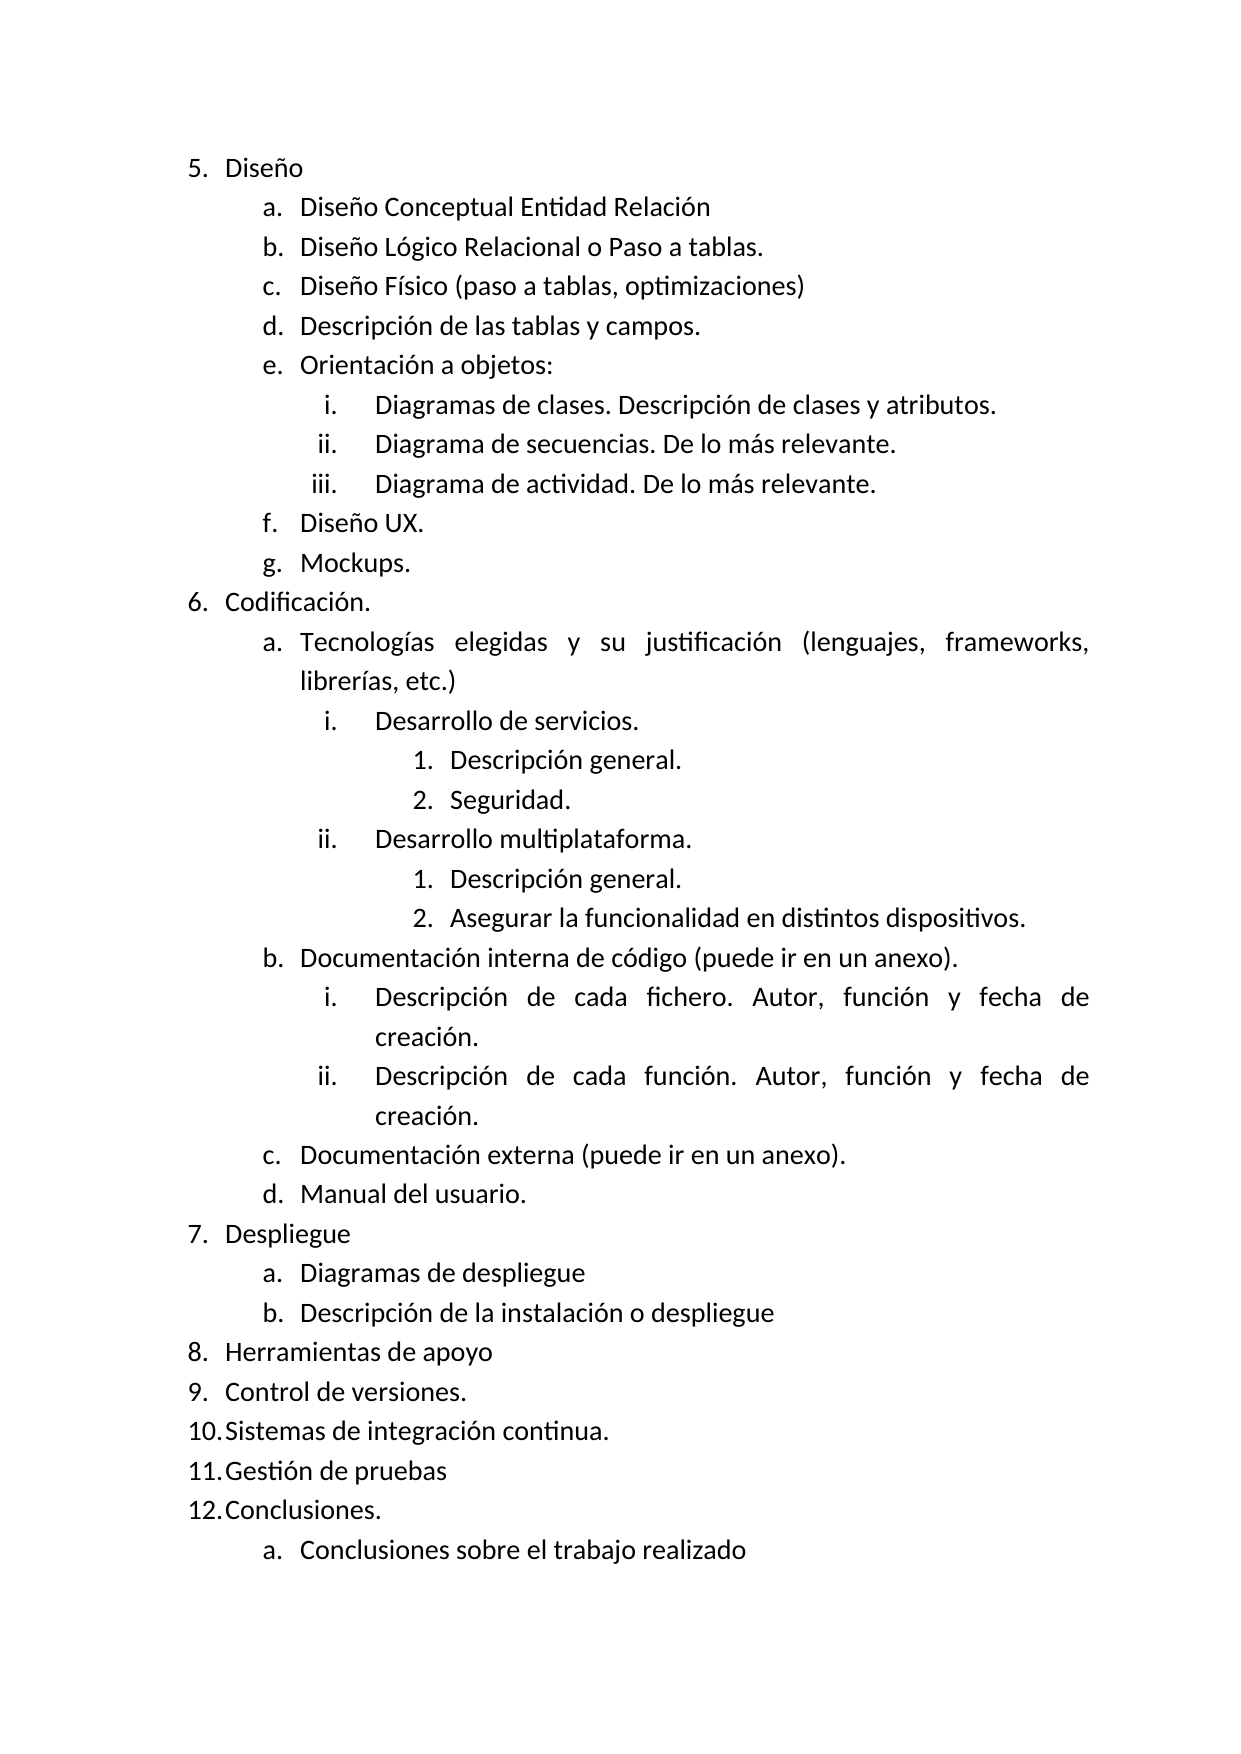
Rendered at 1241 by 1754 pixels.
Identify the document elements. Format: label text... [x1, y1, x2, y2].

list Diagrama de secuencias. De lo más relevante. [337, 426, 1090, 461]
list Sistemas de integración continua. [187, 1413, 1090, 1448]
list Desarrollo multiplataforma. [337, 821, 1090, 856]
list Tecnologías elegidas y su justificación (lenguajes, frameworks, librerías, etc.) [262, 624, 1090, 698]
list Descripción general. [412, 861, 1090, 895]
list Desarrollo de servicios. [337, 703, 1090, 737]
list Diseño [187, 150, 1090, 184]
list Diseño Conceptual Entidad Relación [262, 189, 1090, 224]
list Descripción general. [412, 742, 1090, 777]
list Diagramas de despliegue [262, 1255, 1090, 1290]
list Manual del usuario. [262, 1176, 1090, 1211]
list Control de versiones. [187, 1374, 1090, 1408]
list Orientación a objetos: [262, 347, 1090, 382]
list Despliegue [187, 1216, 1090, 1250]
list Mockups. [262, 545, 1090, 579]
list Descripción de cada fichero. Autor, función y fecha de creación. [337, 979, 1090, 1053]
list Descripción de cada función. Autor, función y fecha de creación. [337, 1058, 1090, 1132]
list Descripción de la instalación o despliegue [262, 1295, 1090, 1329]
list Conclusiones. [187, 1492, 1090, 1527]
list Asegurar la funcionalidad en distintos dispositivos. [412, 900, 1090, 934]
list Diagrama de actividad. De lo más relevante. [337, 466, 1090, 500]
list Documentación externa (puede ir en un anexo). [262, 1137, 1090, 1171]
list Herramientas de apoyo [187, 1334, 1090, 1369]
list Diagramas de clases. Descripción de clases y atributos. [337, 387, 1090, 421]
list Diseño UX. [262, 505, 1090, 540]
list Gestión de pruebas [187, 1453, 1090, 1487]
list Diseño Físico (paso a tablas, optimizaciones) [262, 268, 1090, 303]
list Diseño Lógico Relacional o Paso a tablas. [262, 229, 1090, 263]
list Documentación interna de código (puede ir en un anexo). [262, 939, 1090, 974]
list Conclusiones sobre el trabajo realizado [262, 1532, 1090, 1566]
list Codificación. [187, 584, 1090, 619]
list Descripción de las tablas y campos. [262, 308, 1090, 342]
list Seguridad. [412, 782, 1090, 816]
